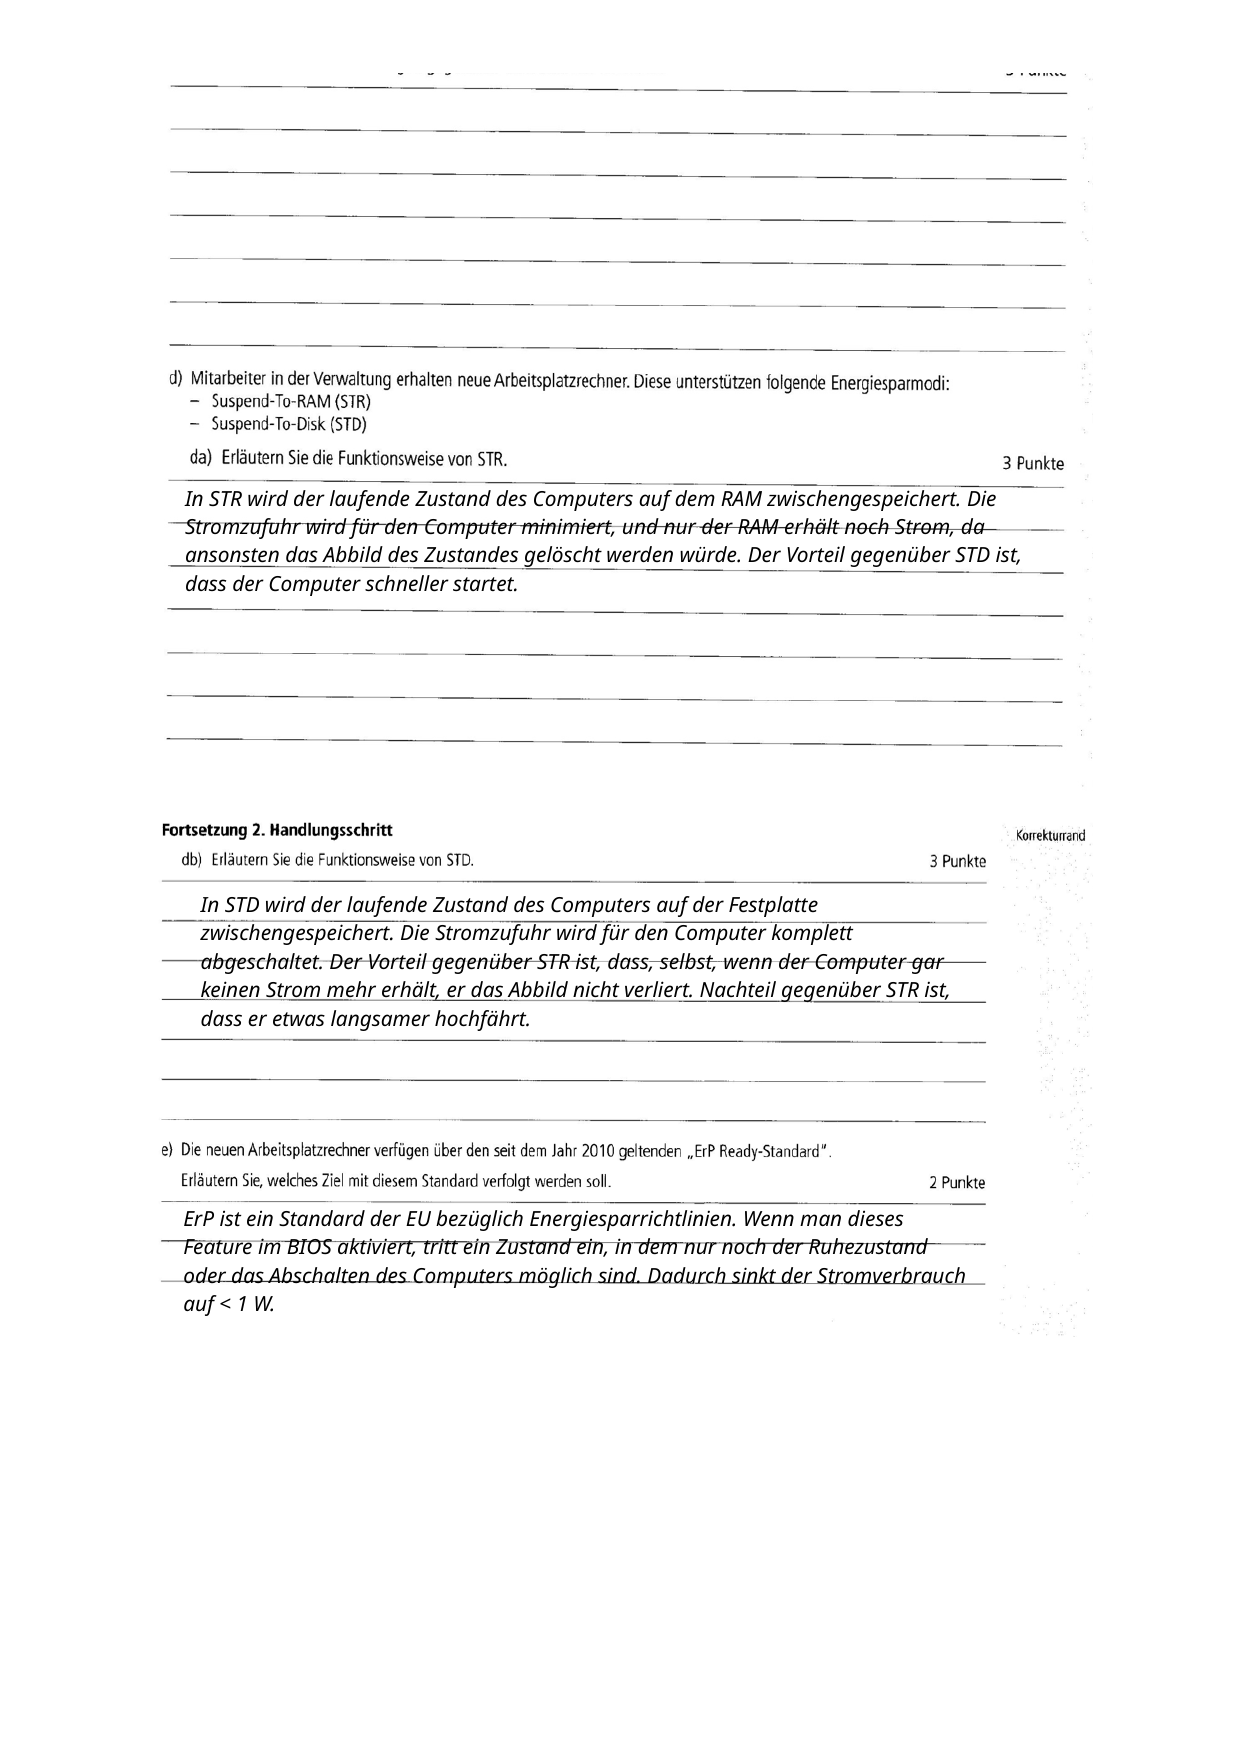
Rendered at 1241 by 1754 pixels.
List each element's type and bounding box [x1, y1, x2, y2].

picture [147, 811, 1093, 1337]
picture [147, 73, 1093, 793]
